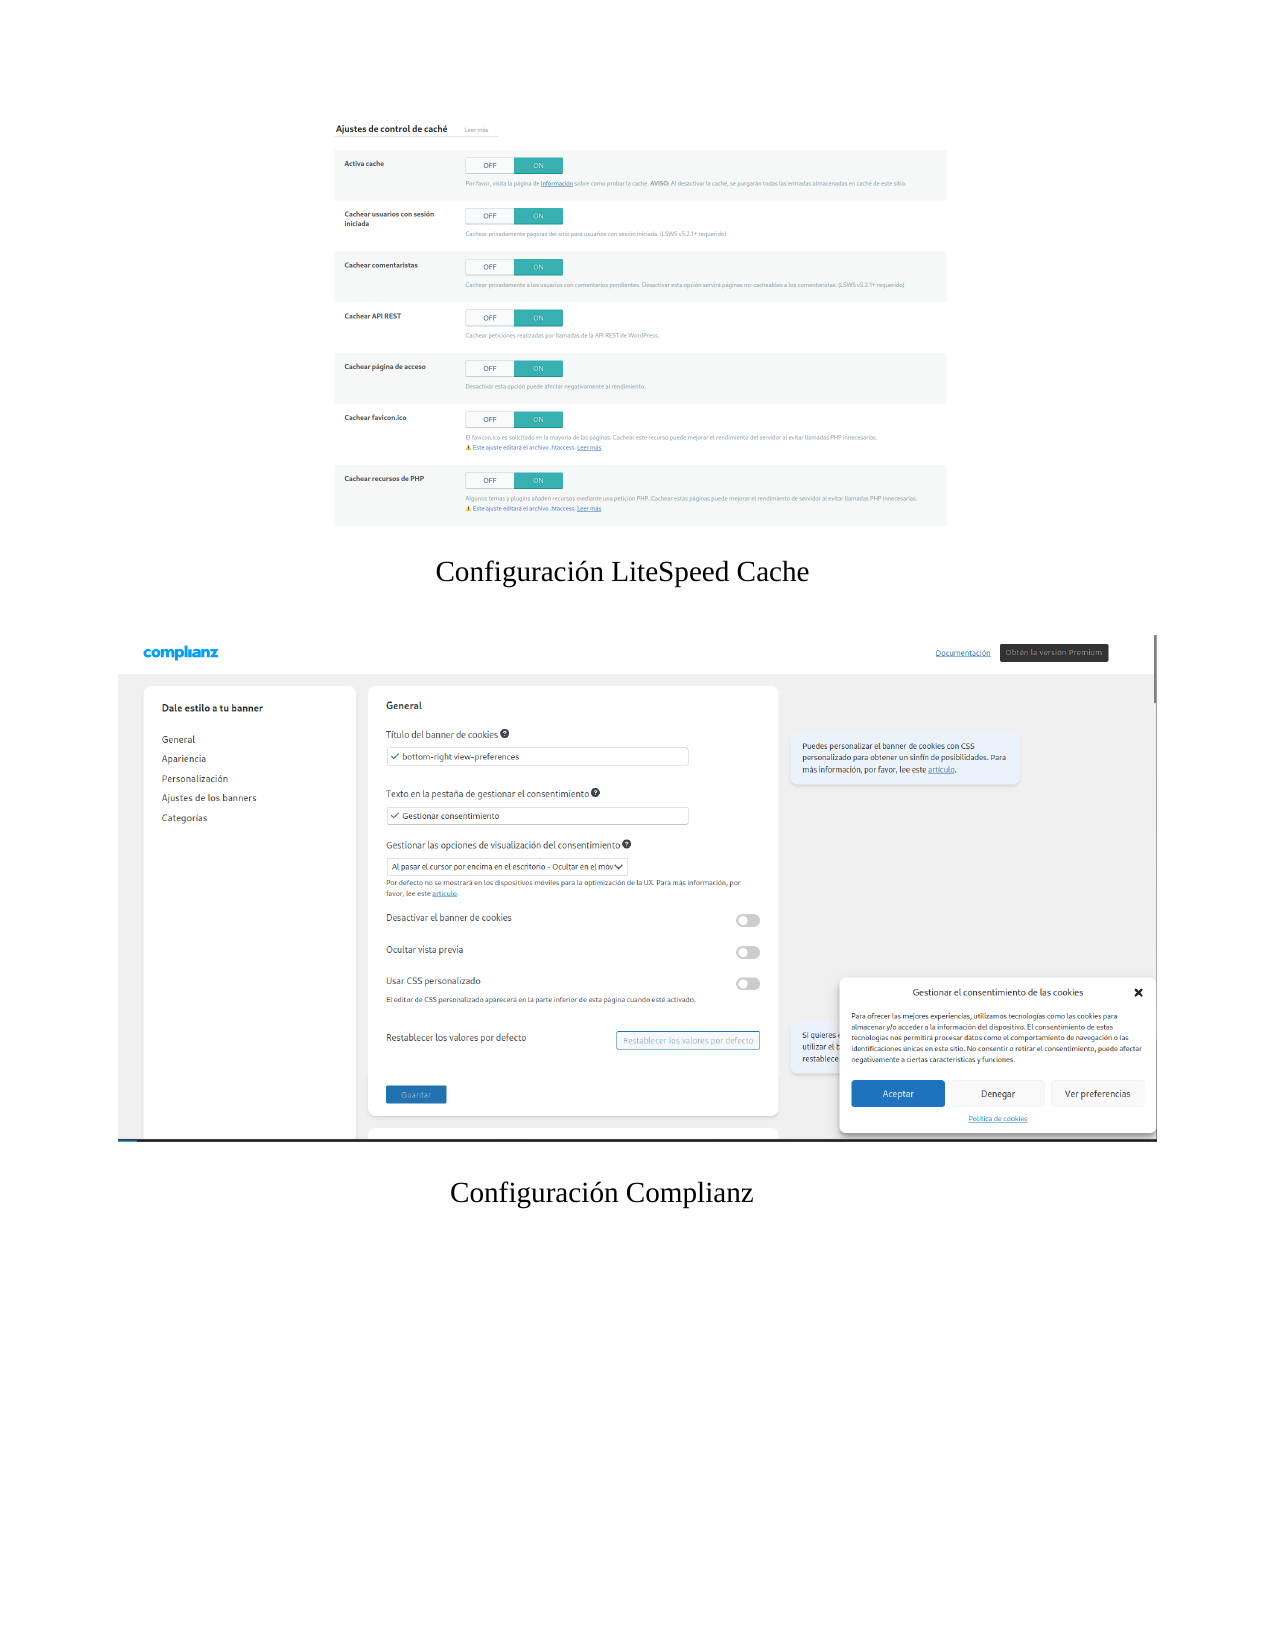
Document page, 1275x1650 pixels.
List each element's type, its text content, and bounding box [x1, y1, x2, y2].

text Configuración Complianz [118, 1175, 1157, 1209]
picture [118, 635, 1157, 1142]
text Configuración LiteSpeed Cache [118, 554, 1157, 588]
picture [328, 118, 947, 526]
